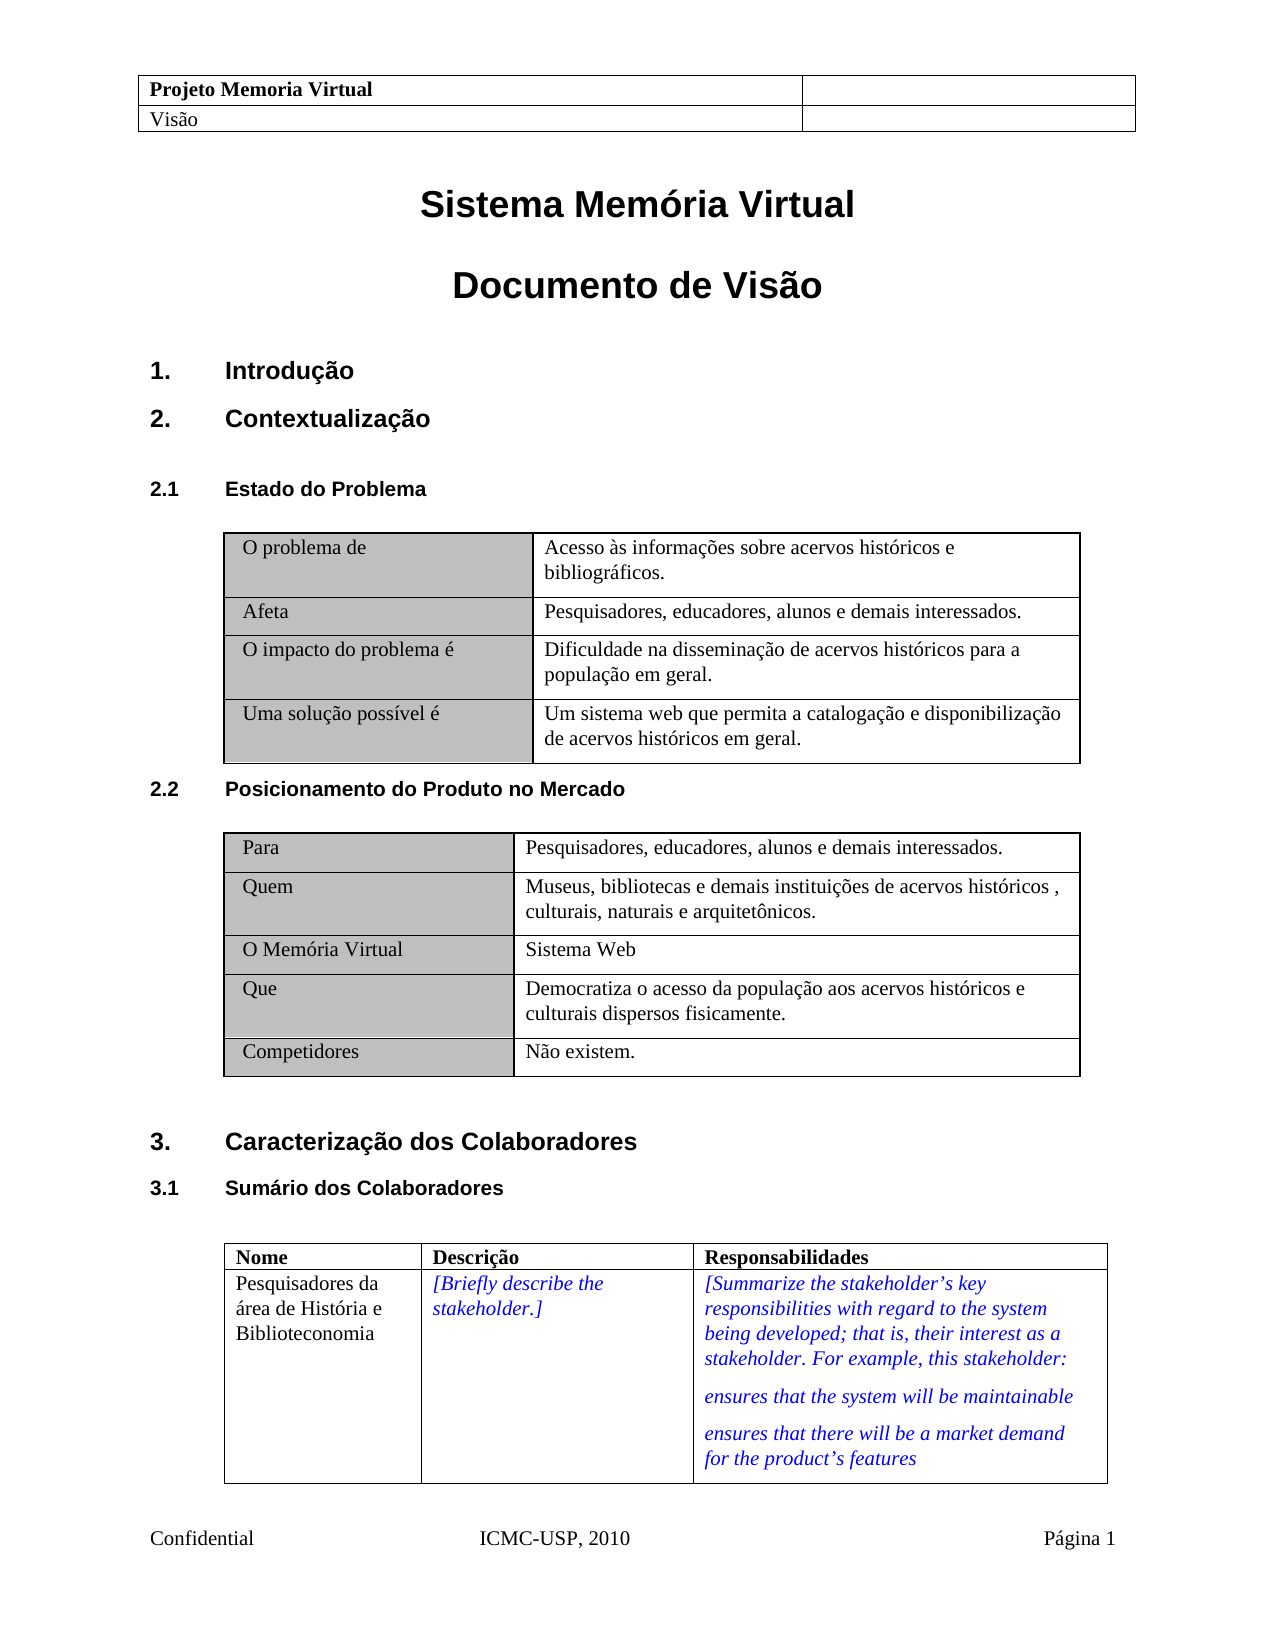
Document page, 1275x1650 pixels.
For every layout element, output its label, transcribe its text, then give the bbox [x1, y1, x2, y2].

table_header Nome [225, 1244, 421, 1269]
subtitle Posicionamento do Produto no Mercado [150, 776, 1125, 801]
table_cell Museus, bibliotecas e demais instituições de acervos históricos , culturais, naturais e arquitetônicos. [515, 873, 1079, 935]
table_cell Dificuldade na disseminação de acervos históricos para a população em geral. [534, 636, 1079, 699]
subtitle Caracterização dos Colaboradores [150, 1127, 1125, 1156]
table_cell Quem [225, 873, 513, 935]
table_cell Democratiza o acesso da população aos acervos históricos e culturais dispersos fisicamente. [515, 975, 1079, 1037]
table_cell Pesquisadores, educadores, alunos e demais interessados. [534, 598, 1079, 635]
table_cell [Summarize the stakeholder’s key responsibilities with regard to the system being developed; that is, their interest as a stakeholder. For example, this stakeholder: ensures that the system will be maintainable ensures that there will be a market demand for the product’s features [694, 1270, 1107, 1483]
table_cell Não existem. [515, 1039, 1079, 1076]
table_cell O impacto do problema é [225, 636, 532, 699]
subtitle Contextualização [150, 403, 1125, 432]
table_cell Que [225, 975, 513, 1037]
table_header Para [225, 834, 513, 872]
subtitle Estado do Problema [150, 476, 1125, 501]
title Documento de Visão [150, 263, 1125, 306]
table_cell O Memória Virtual [225, 936, 513, 974]
table_header Responsabilidades [694, 1244, 1107, 1269]
table_header Pesquisadores, educadores, alunos e demais interessados. [515, 834, 1079, 872]
table_cell Uma solução possível é [225, 700, 532, 762]
subtitle Sumário dos Colaboradores [150, 1174, 1125, 1199]
subtitle Introdução [150, 356, 1125, 385]
table_cell Pesquisadores da área de História e Biblioteconomia [225, 1270, 421, 1483]
table_cell [Briefly describe the stakeholder.] [422, 1270, 693, 1483]
table_header Descrição [422, 1244, 693, 1269]
table_cell Competidores [225, 1039, 513, 1076]
title Sistema Memória Virtual [150, 182, 1125, 225]
table_cell Afeta [225, 598, 532, 635]
table_cell Um sistema web que permita a catalogação e disponibilização de acervos históricos em geral. [534, 700, 1079, 762]
table_header O problema de [225, 534, 532, 597]
table_cell Sistema Web [515, 936, 1079, 974]
table_header Acesso às informações sobre acervos históricos e bibliográficos. [534, 534, 1079, 597]
